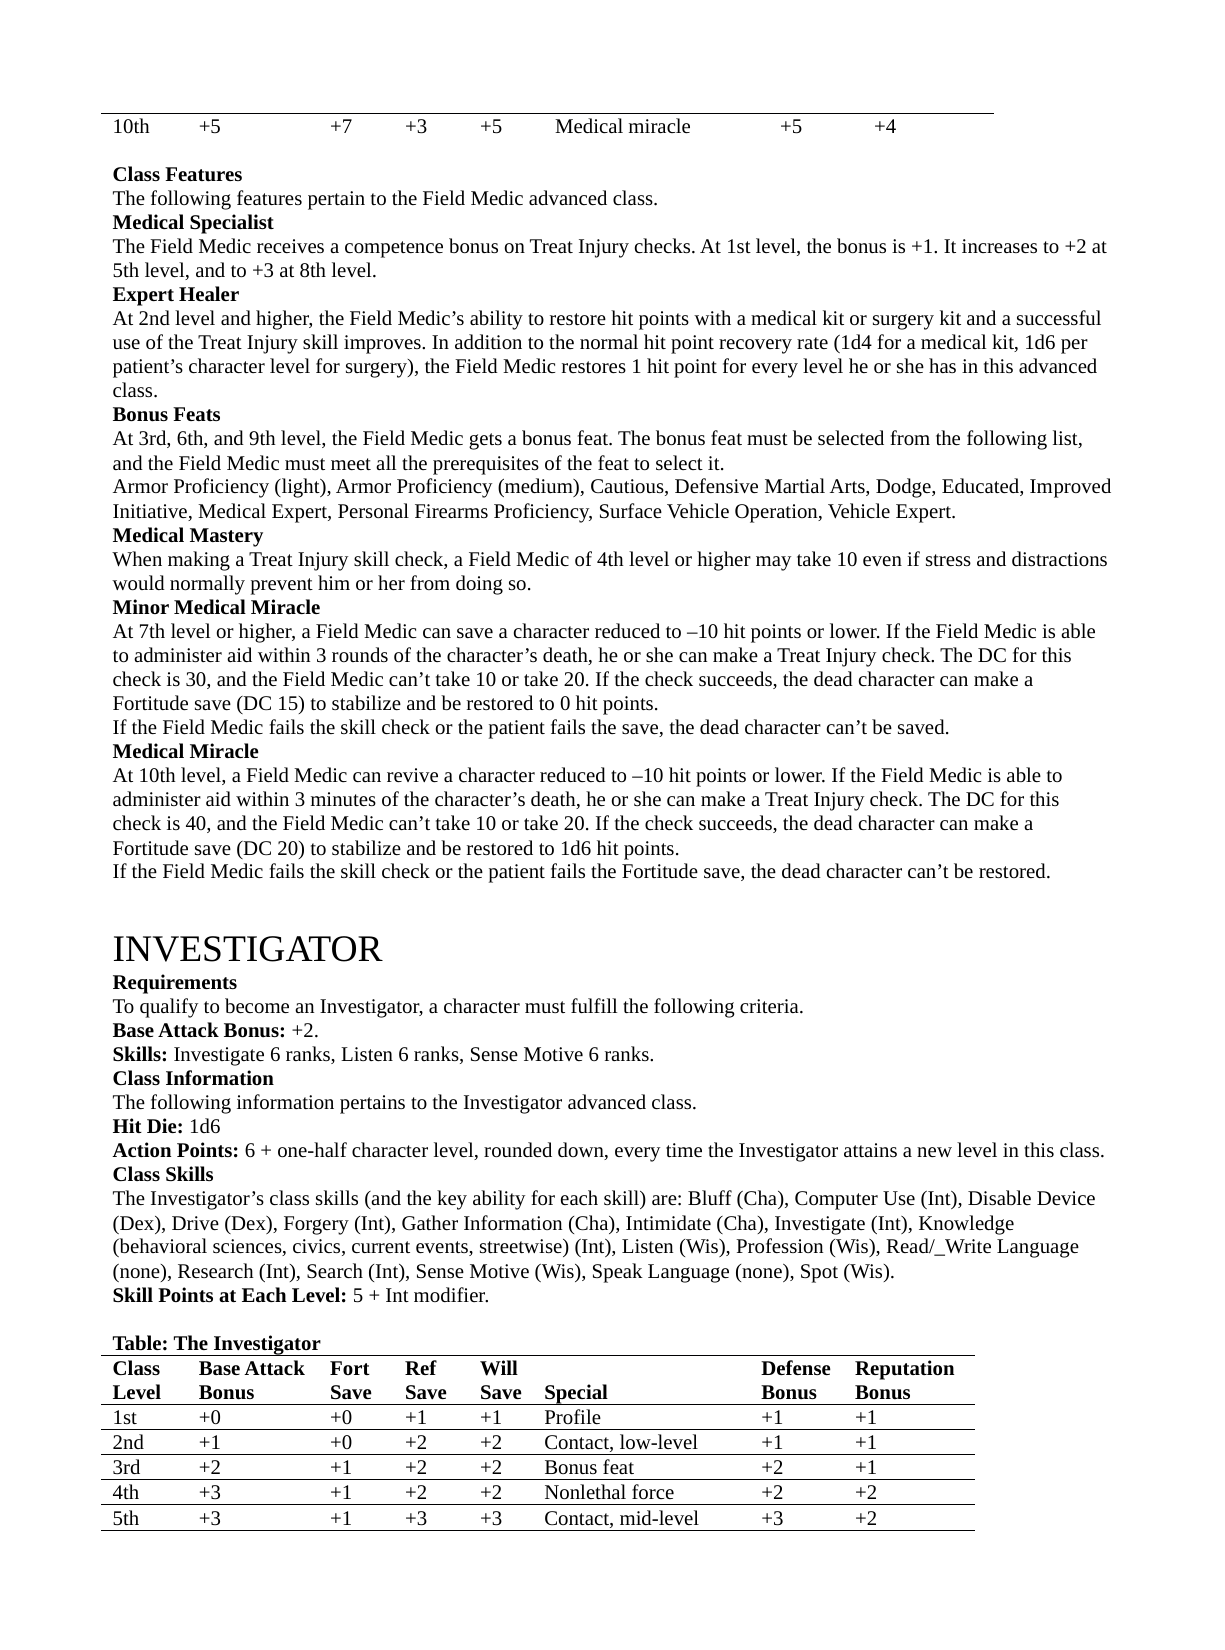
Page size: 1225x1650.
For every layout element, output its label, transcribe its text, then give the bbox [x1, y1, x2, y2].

table_cell 5th [101, 1505, 187, 1529]
table_cell Defense Bonus [750, 1356, 844, 1404]
table_cell +3 [394, 1505, 469, 1529]
subtitle Class Features [112, 162, 1112, 186]
subtitle Expert Healer [112, 282, 1112, 306]
table_cell +5 [187, 114, 319, 138]
subtitle Medical Mastery [112, 523, 1112, 547]
table_cell +5 [469, 114, 544, 138]
table_cell 3rd [101, 1455, 187, 1479]
text Base Attack Bonus: +2. [112, 1018, 1112, 1042]
text When making a Treat Injury skill check, a Field Medic of 4th level or higher may take 10 even if stress and distractions would normally prevent him or her from doing so. [112, 547, 1112, 595]
table_cell +0 [319, 1430, 394, 1454]
table_cell +0 [188, 1405, 319, 1429]
table_cell Fort Save [319, 1356, 394, 1404]
table_cell +4 [863, 114, 994, 138]
table_cell +2 [394, 1455, 469, 1479]
table_cell Contact, mid-level [533, 1505, 750, 1529]
table_cell 4th [101, 1480, 187, 1504]
table_cell +1 [750, 1430, 844, 1454]
text Skills: Investigate 6 ranks, Listen 6 ranks, Sense Motive 6 ranks. [112, 1042, 1112, 1066]
table_cell +2 [844, 1480, 975, 1504]
table_cell +3 [188, 1505, 319, 1529]
table_cell +2 [188, 1455, 319, 1479]
table_cell Contact, low-level [533, 1430, 750, 1454]
table_cell +3 [469, 1505, 533, 1529]
table_header Table: The Investigator [101, 1331, 975, 1355]
table_cell Ref Save [394, 1356, 469, 1404]
text Hit Die: 1d6 [112, 1114, 1112, 1138]
subtitle Medical Specialist [112, 210, 1112, 234]
subtitle Minor Medical Miracle [112, 595, 1112, 619]
text To qualify to become an Investigator, a character must fulfill the following criteria. [112, 994, 1112, 1018]
text Armor Proficiency (light), Armor Proficiency (medium), Cautious, Defensive Martial Arts, Dodge, Educated, Im­proved Initiative, Medical Expert, Personal Firearms Proficiency, Surface Vehicle Operation, Vehicle Expert. [112, 474, 1112, 523]
table_cell +3 [188, 1480, 319, 1504]
table_cell Will Save [469, 1356, 533, 1404]
text If the Field Medic fails the skill check or the patient fails the save, the dead character can’t be saved. [112, 715, 1112, 739]
table_cell +2 [750, 1480, 844, 1504]
text At 3rd, 6th, and 9th level, the Field Medic gets a bonus feat. The bonus feat must be selected from the following list, and the Field Medic must meet all the prerequisites of the feat to select it. [112, 426, 1112, 474]
table_cell +0 [319, 1405, 394, 1429]
text At 10th level, a Field Medic can revive a character reduced to –10 hit points or lower. If the Field Medic is able to administer aid within 3 minutes of the character’s death, he or she can make a Treat Injury check. The DC for this check is 40, and the Field Medic can’t take 10 or take 20. If the check succeeds, the dead character can make a Fortitude save (DC 20) to stabilize and be restored to 1d6 hit points. [112, 763, 1112, 859]
subtitle Class Information [112, 1066, 1112, 1090]
table_cell +2 [469, 1430, 533, 1454]
subtitle Medical Miracle [112, 739, 1112, 763]
table_cell +1 [844, 1430, 975, 1454]
table_cell +7 [319, 114, 394, 138]
table_cell +1 [469, 1405, 533, 1429]
table_cell Special [533, 1356, 750, 1404]
subtitle Bonus Feats [112, 402, 1112, 426]
table_cell 10th [101, 114, 187, 138]
table_cell 2nd [101, 1430, 187, 1454]
table_cell Class Level [101, 1356, 187, 1404]
text At 2nd level and higher, the Field Medic’s ability to restore hit points with a medical kit or surgery kit and a successful use of the Treat Injury skill improves. In addition to the normal hit point recovery rate (1d4 for a medical kit, 1d6 per patient’s character level for surgery), the Field Medic restores 1 hit point for every level he or she has in this advanced class. [112, 306, 1112, 402]
table_cell Profile [533, 1405, 750, 1429]
table_cell +2 [844, 1505, 975, 1529]
table_cell +1 [394, 1405, 469, 1429]
table_cell Nonlethal force [533, 1480, 750, 1504]
table_cell +1 [188, 1430, 319, 1454]
table_cell +1 [319, 1480, 394, 1504]
table_cell +2 [750, 1455, 844, 1479]
table_cell Base Attack Bonus [188, 1356, 319, 1404]
text The Field Medic receives a competence bonus on Treat Injury checks. At 1st level, the bonus is +1. It increases to +2 at 5th level, and to +3 at 8th level. [112, 234, 1112, 282]
subtitle Class Skills [112, 1162, 1112, 1186]
text The following information pertains to the Investigator advanced class. [112, 1090, 1112, 1114]
table_cell +3 [394, 114, 469, 138]
table_cell +1 [844, 1405, 975, 1429]
text If the Field Medic fails the skill check or the patient fails the Fortitude save, the dead character can’t be restored. [112, 859, 1112, 883]
text Skill Points at Each Level: 5 + Int modifier. [112, 1283, 1112, 1307]
table_cell +1 [319, 1455, 394, 1479]
table_cell +2 [469, 1480, 533, 1504]
subtitle Requirements [112, 970, 1112, 994]
table_cell +3 [750, 1505, 844, 1529]
text Action Points: 6 + one-half character level, rounded down, every time the Investigator attains a new level in this class. [112, 1138, 1112, 1162]
table_cell Reputation Bonus [844, 1356, 975, 1404]
text The Investigator’s class skills (and the key ability for each skill) are: Bluff (Cha), Computer Use (Int), Disable Device (Dex), Drive (Dex), Forgery (Int), Gather Information (Cha), Intimidate (Cha), Investigate (Int), Knowledge (behavioral sciences, civics, current events, streetwise) (Int), Listen (Wis), Profession (Wis), Read/_Write Language (none), Research (Int), Search (Int), Sense Motive (Wis), Speak Language (none), Spot (Wis). [112, 1186, 1112, 1283]
text The following features pertain to the Field Medic advanced class. [112, 186, 1112, 210]
table_cell 1st [101, 1405, 187, 1429]
table_cell +1 [319, 1505, 394, 1529]
table_cell +1 [844, 1455, 975, 1479]
table_cell +2 [469, 1455, 533, 1479]
table_cell +2 [394, 1430, 469, 1454]
table_cell Bonus feat [533, 1455, 750, 1479]
text At 7th level or higher, a Field Medic can save a character reduced to –10 hit points or lower. If the Field Medic is able to administer aid within 3 rounds of the character’s death, he or she can make a Treat Injury check. The DC for this check is 30, and the Field Medic can’t take 10 or take 20. If the check succeeds, the dead character can make a Fortitude save (DC 15) to stabilize and be restored to 0 hit points. [112, 619, 1112, 715]
table_cell +1 [750, 1405, 844, 1429]
subtitle INVESTIGATOR [112, 927, 1112, 970]
table_cell +2 [394, 1480, 469, 1504]
table_cell +5 [769, 114, 863, 138]
table_cell Medical miracle [544, 114, 769, 138]
